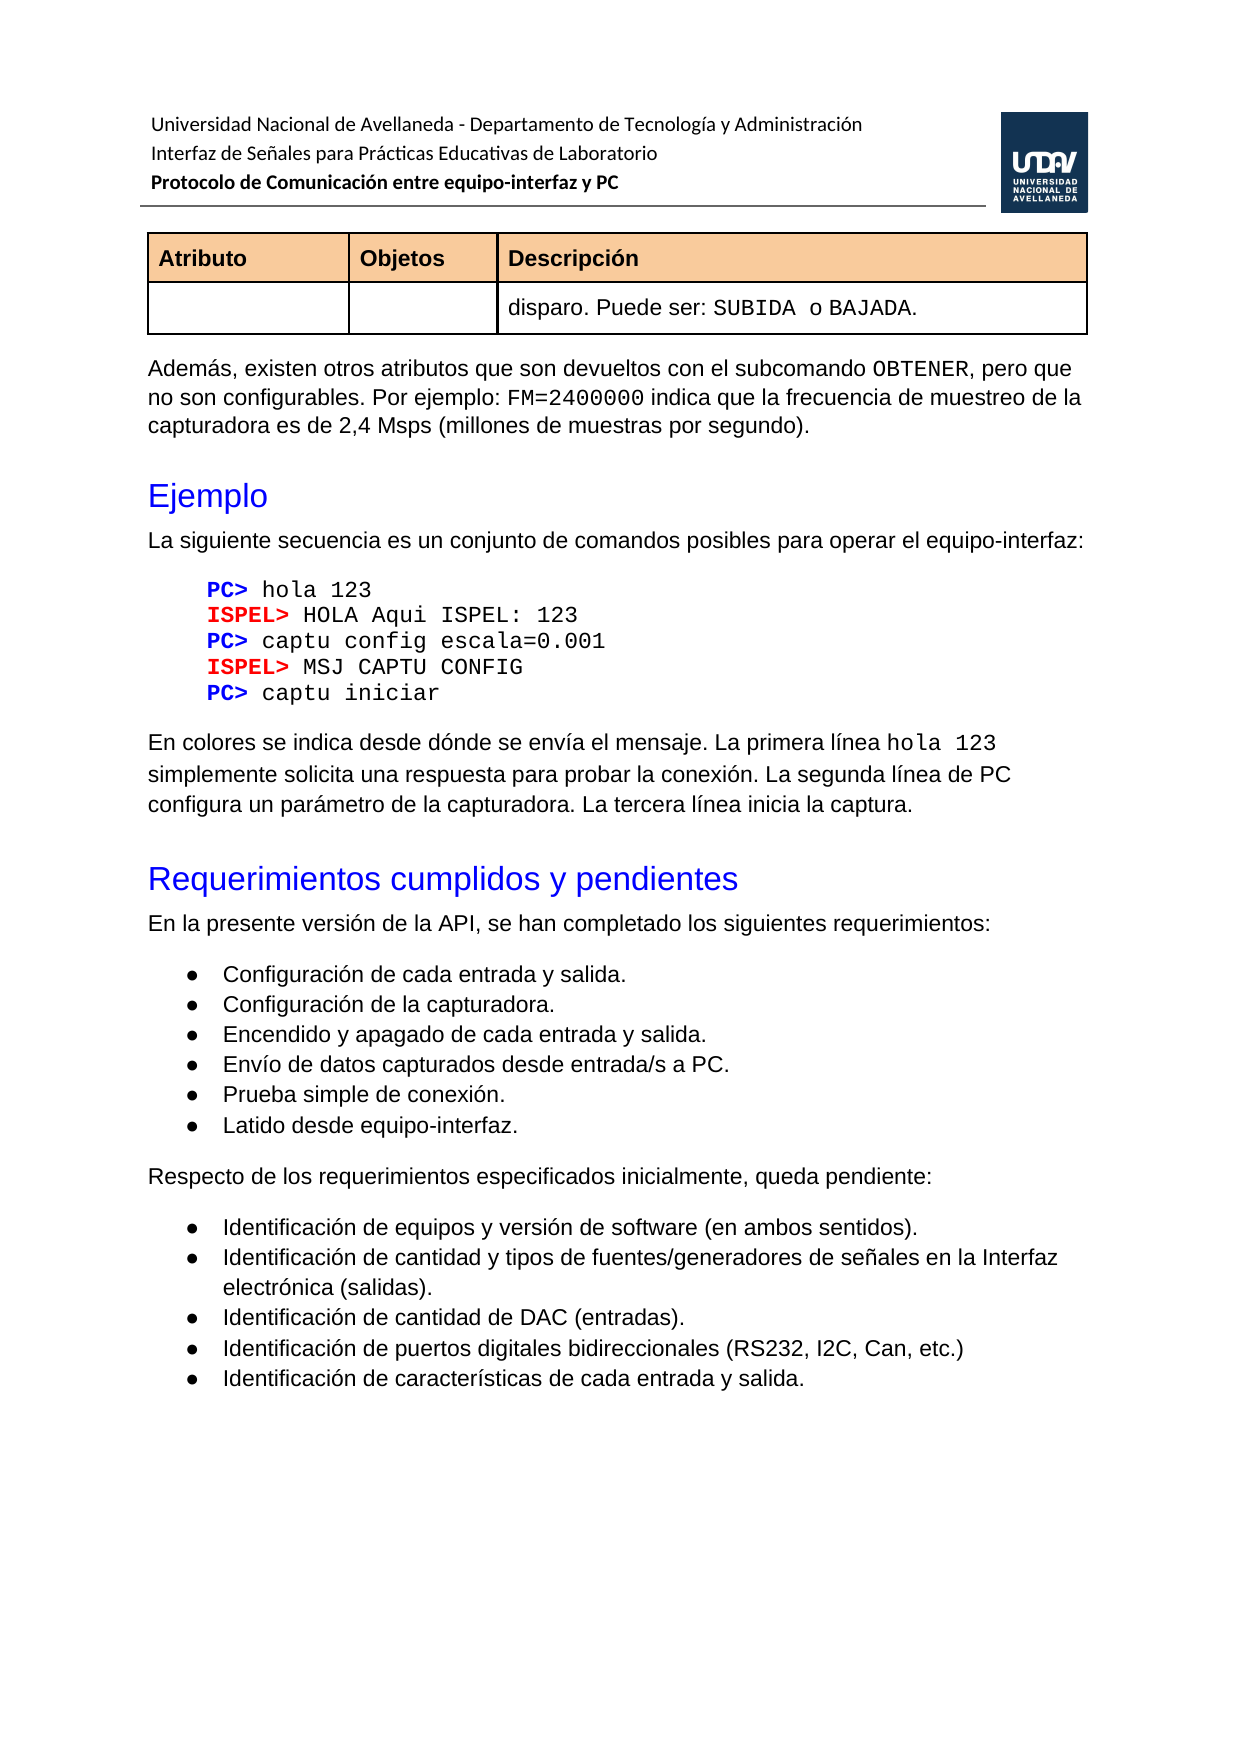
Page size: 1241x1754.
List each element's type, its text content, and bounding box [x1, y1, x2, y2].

list Configuración de la capturadora. [185, 991, 1093, 1017]
list Latido desde equipo-interfaz. [185, 1112, 1093, 1138]
list Identificación de puertos digitales bidireccionales (RS232, I2C, Can, etc.) [185, 1334, 1093, 1361]
subtitle Requerimientos cumplidos y pendientes [148, 858, 1093, 897]
text PC> captu config escala=0.001 [207, 630, 1093, 656]
text PC> captu iniciar [207, 682, 1093, 708]
text Respecto de los requerimientos especificados inicialmente, queda pendiente: [148, 1163, 1093, 1189]
table_header Descripción [499, 234, 1086, 281]
table_cell disparo. Puede ser: SUBIDA o BAJADA. [499, 283, 1086, 332]
subtitle Ejemplo [148, 476, 1093, 514]
list Identificación de cantidad de DAC (entradas). [185, 1304, 1093, 1331]
list Identificación de equipos y versión de software (en ambos sentidos). [185, 1214, 1093, 1240]
table_header Objetos [350, 234, 496, 281]
text ISPEL> HOLA Aqui ISPEL: 123 [207, 604, 1093, 630]
list Envío de datos capturados desde entrada/s a PC. [185, 1051, 1093, 1077]
picture [1001, 112, 1089, 213]
list Identificación de características de cada entrada y salida. [185, 1365, 1093, 1391]
table_cell [149, 283, 348, 332]
list Encendido y apagado de cada entrada y salida. [185, 1021, 1093, 1047]
text La siguiente secuencia es un conjunto de comandos posibles para operar el equipo-interfaz: [148, 527, 1093, 553]
table_cell [350, 283, 496, 332]
list Identificación de cantidad y tipos de fuentes/generadores de señales en la Interfaz electrónica (salidas). [185, 1244, 1093, 1300]
text En colores se indica desde dónde se envía el mensaje. La primera línea hola 123 simplemente solicita una respuesta para probar la conexión. La segunda línea de PC configura un parámetro de la capturadora. La tercera línea inicia la captura. [148, 728, 1093, 817]
text PC> hola 123 [207, 578, 1093, 604]
list Prueba simple de conexión. [185, 1081, 1093, 1108]
table_header Atributo [149, 234, 348, 281]
text En la presente versión de la API, se han completado los siguientes requerimientos: [148, 909, 1093, 936]
list Configuración de cada entrada y salida. [185, 961, 1093, 987]
text ISPEL> MSJ CAPTU CONFIG [207, 656, 1093, 682]
text Además, existen otros atributos que son devueltos con el subcomando OBTENER, pero que no son configurables. Por ejemplo: FM=2400000 indica que la frecuencia de muestreo de la capturadora es de 2,4 Msps (millones de muestras por segundo). [148, 355, 1093, 438]
